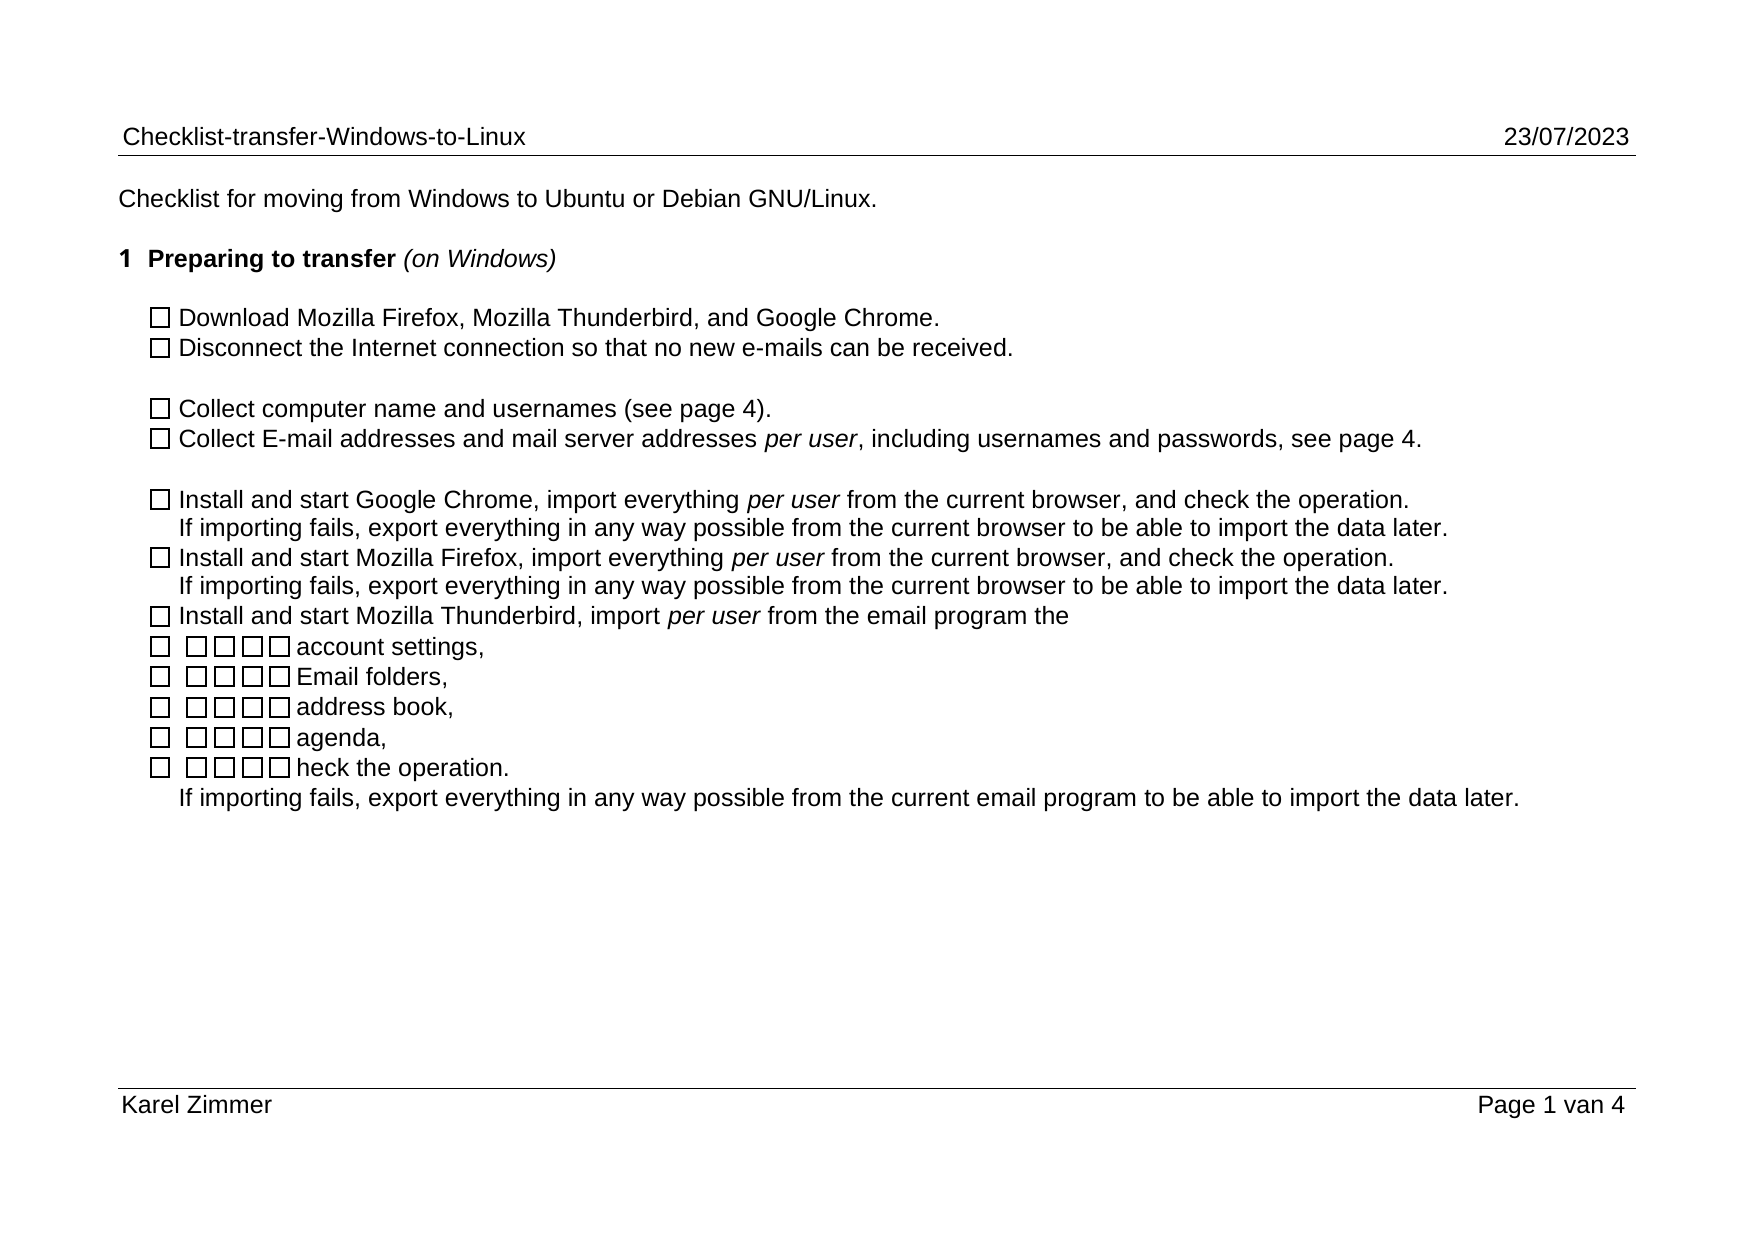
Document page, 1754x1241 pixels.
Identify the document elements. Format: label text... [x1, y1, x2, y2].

table_cell [141, 783, 177, 813]
table_cell [177, 454, 1617, 484]
table_cell [141, 662, 177, 692]
table_cell [177, 363, 1617, 393]
table_cell [141, 722, 177, 753]
table_cell [141, 333, 177, 363]
table_cell [141, 424, 177, 454]
table_cell Install and start Google Chrome, import everything per user from the current browser, and check the operation. If importing fails, export everything in any way possible from the current browser to be able to import the data later. [177, 484, 1617, 543]
table_cell Collect E-mail addresses and mail server addresses per user, including usernames and passwords, see page 4. [177, 424, 1617, 454]
table_cell Install and start Mozilla Firefox, import everything per user from the current browser, and check the operation. If importing fails, export everything in any way possible from the current browser to be able to import the data later. [177, 543, 1617, 601]
table_cell Disconnect the Internet connection so that no new e-mails can be received. [177, 333, 1617, 363]
table_cell heck the operation. [177, 753, 1617, 783]
table_cell [141, 394, 177, 424]
table_cell [141, 484, 177, 543]
table_cell If importing fails, export everything in any way possible from the current email program to be able to import the data later. [177, 783, 1617, 813]
list Preparing to transfer (on Windows) [118, 241, 1636, 274]
table_cell Install and start Mozilla Thunderbird, import per user from the email program the [177, 601, 1617, 631]
table_cell [141, 363, 177, 393]
text Checklist for moving from Windows to Ubuntu or Debian GNU/Linux. [118, 184, 1636, 212]
table_cell account settings, [177, 631, 1617, 662]
table_header Download Mozilla Firefox, Mozilla Thunderbird, and Google Chrome. [177, 303, 1617, 333]
table_cell agenda, [177, 722, 1617, 753]
table_cell [141, 692, 177, 722]
table_cell address book, [177, 692, 1617, 722]
table_cell [141, 601, 177, 631]
table_cell Email folders, [177, 662, 1617, 692]
table_cell [141, 543, 177, 601]
table_header [141, 303, 177, 333]
table_cell Collect computer name and usernames (see page 4). [177, 394, 1617, 424]
table_cell [141, 753, 177, 783]
table_cell [141, 454, 177, 484]
table_cell [141, 631, 177, 662]
